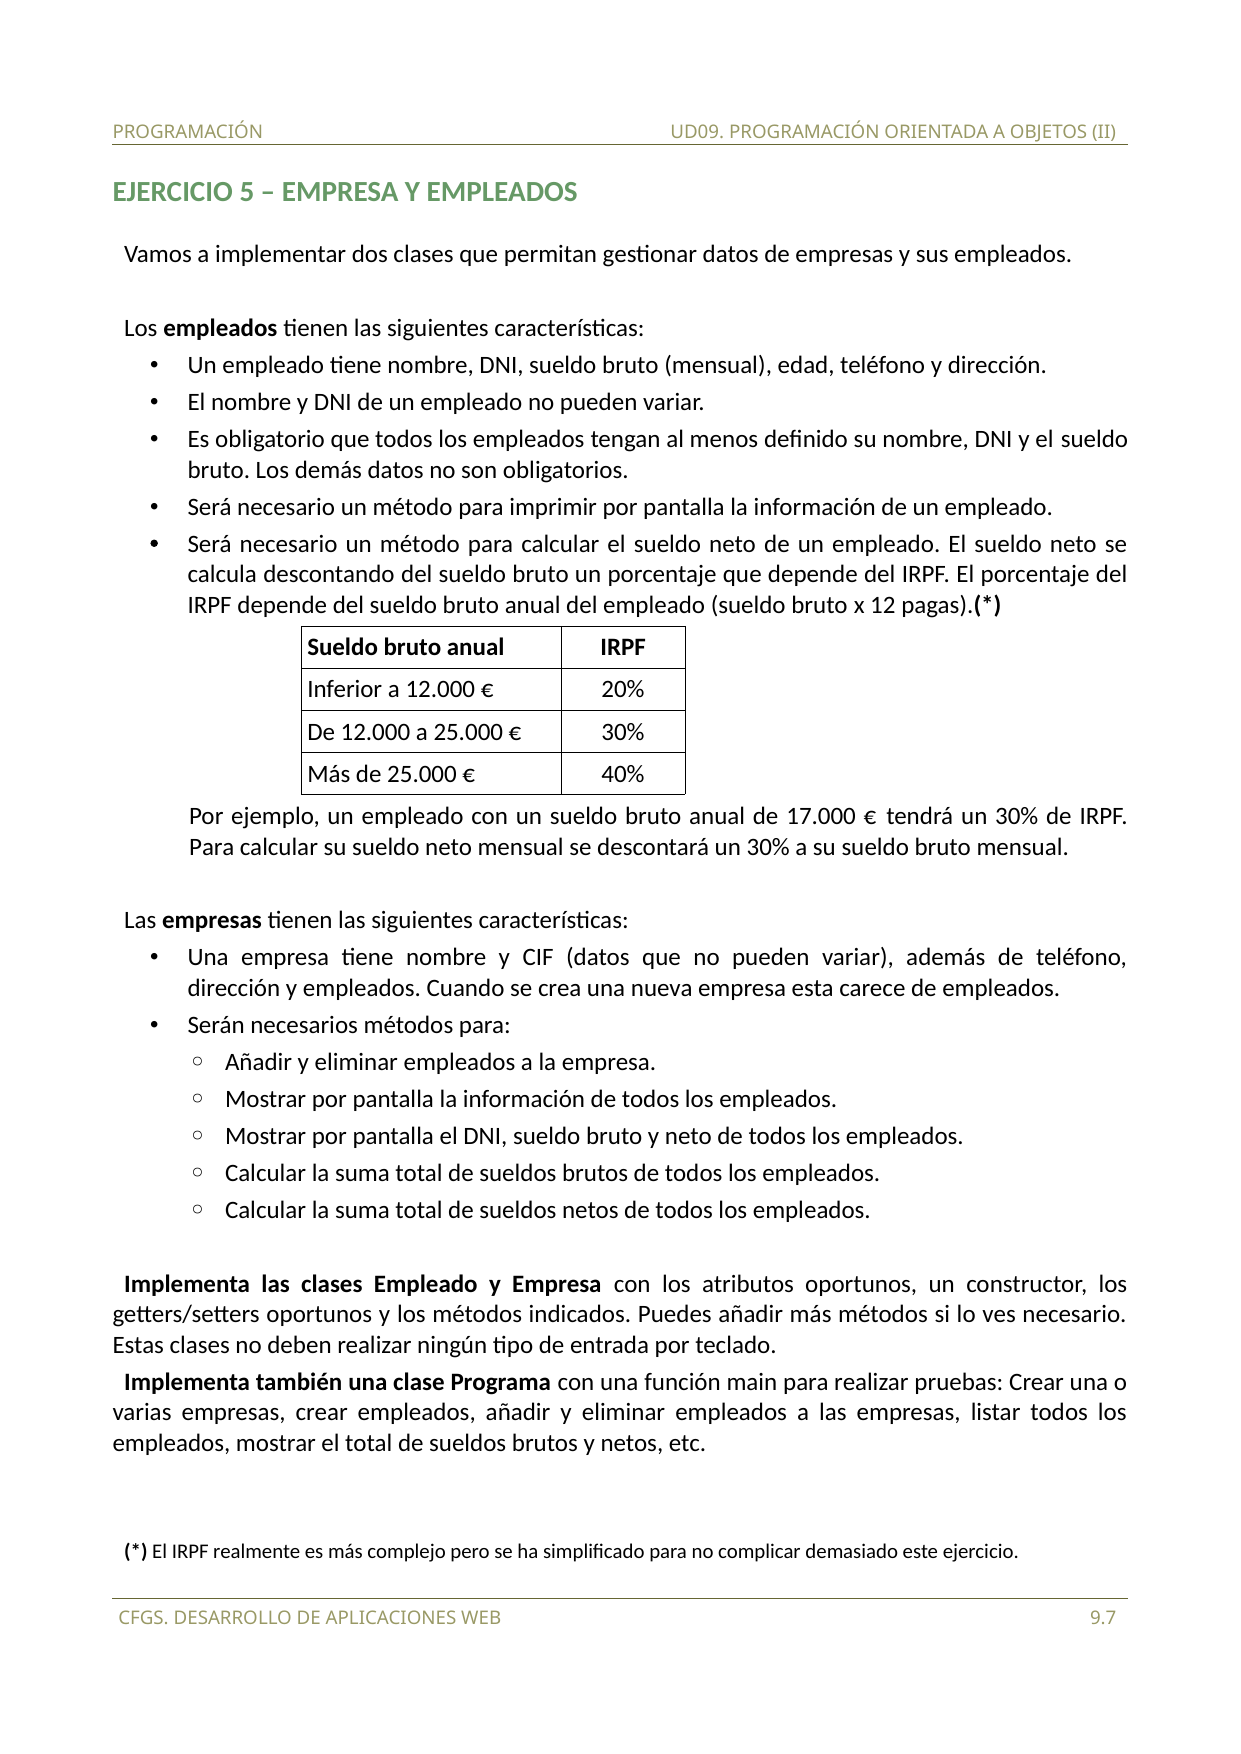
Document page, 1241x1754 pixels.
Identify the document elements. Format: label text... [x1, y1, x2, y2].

text Por ejemplo, un empleado con un sueldo bruto anual de 17.000 € tendrá un 30% de IRPF. Para calcular su sueldo neto mensual se descontará un 30% a su sueldo bruto mensual. [189, 800, 1128, 861]
text Vamos a implementar dos clases que permitan gestionar datos de empresas y sus empleados. [112, 238, 1128, 269]
table_cell 40% [562, 753, 685, 794]
text Las empresas tienen las siguientes características: [112, 904, 1128, 935]
list Añadir y eliminar empleados a la empresa. [187, 1046, 1128, 1077]
table_cell 20% [562, 669, 685, 710]
list Un empleado tiene nombre, DNI, sueldo bruto (mensual), edad, teléfono y dirección. [150, 349, 1128, 380]
text (*) El IRPF realmente es más complejo pero se ha simplificado para no complicar demasiado este ejercicio. [112, 1538, 1128, 1563]
list Calcular la suma total de sueldos brutos de todos los empleados. [187, 1157, 1128, 1187]
table_cell Más de 25.000 € [302, 753, 561, 794]
table_cell 30% [562, 711, 685, 752]
text Implementa también una clase Programa con una función main para realizar pruebas: Crear una o varias empresas, crear empleados, añadir y eliminar empleados a las empresas, listar todos los empleados, mostrar el total de sueldos brutos y netos, etc. [112, 1366, 1128, 1457]
list Mostrar por pantalla el DNI, sueldo bruto y neto de todos los empleados. [187, 1120, 1128, 1151]
table_cell Inferior a 12.000 € [302, 669, 561, 710]
subtitle Ejercicio 5 – EMPRESA Y EMPLEADOS [112, 173, 1128, 209]
table_cell De 12.000 a 25.000 € [302, 711, 561, 752]
list Será necesario un método para calcular el sueldo neto de un empleado. El sueldo neto se calcula descontando del sueldo bruto un porcentaje que depende del IRPF. El porcentaje del IRPF depende del sueldo bruto anual del empleado (sueldo bruto x 12 pagas).(*) [150, 528, 1128, 619]
table_header IRPF [562, 627, 685, 668]
list Mostrar por pantalla la información de todos los empleados. [187, 1083, 1128, 1113]
list Calcular la suma total de sueldos netos de todos los empleados. [187, 1194, 1128, 1224]
list El nombre y DNI de un empleado no pueden variar. [150, 386, 1128, 417]
table_header Sueldo bruto anual [302, 627, 561, 668]
text Implementa las clases Empleado y Empresa con los atributos oportunos, un constructor, los getters/setters oportunos y los métodos indicados. Puedes añadir más métodos si lo ves necesario. Estas clases no deben realizar ningún tipo de entrada por teclado. [112, 1268, 1128, 1359]
list Será necesario un método para imprimir por pantalla la información de un empleado. [150, 491, 1128, 521]
list Es obligatorio que todos los empleados tengan al menos definido su nombre, DNI y el sueldo bruto. Los demás datos no son obligatorios. [150, 423, 1128, 484]
text Los empleados tienen las siguientes características: [112, 312, 1128, 343]
list Serán necesarios métodos para: [150, 1009, 1128, 1039]
list Una empresa tiene nombre y CIF (datos que no pueden variar), además de teléfono, dirección y empleados. Cuando se crea una nueva empresa esta carece de empleados. [150, 942, 1128, 1003]
